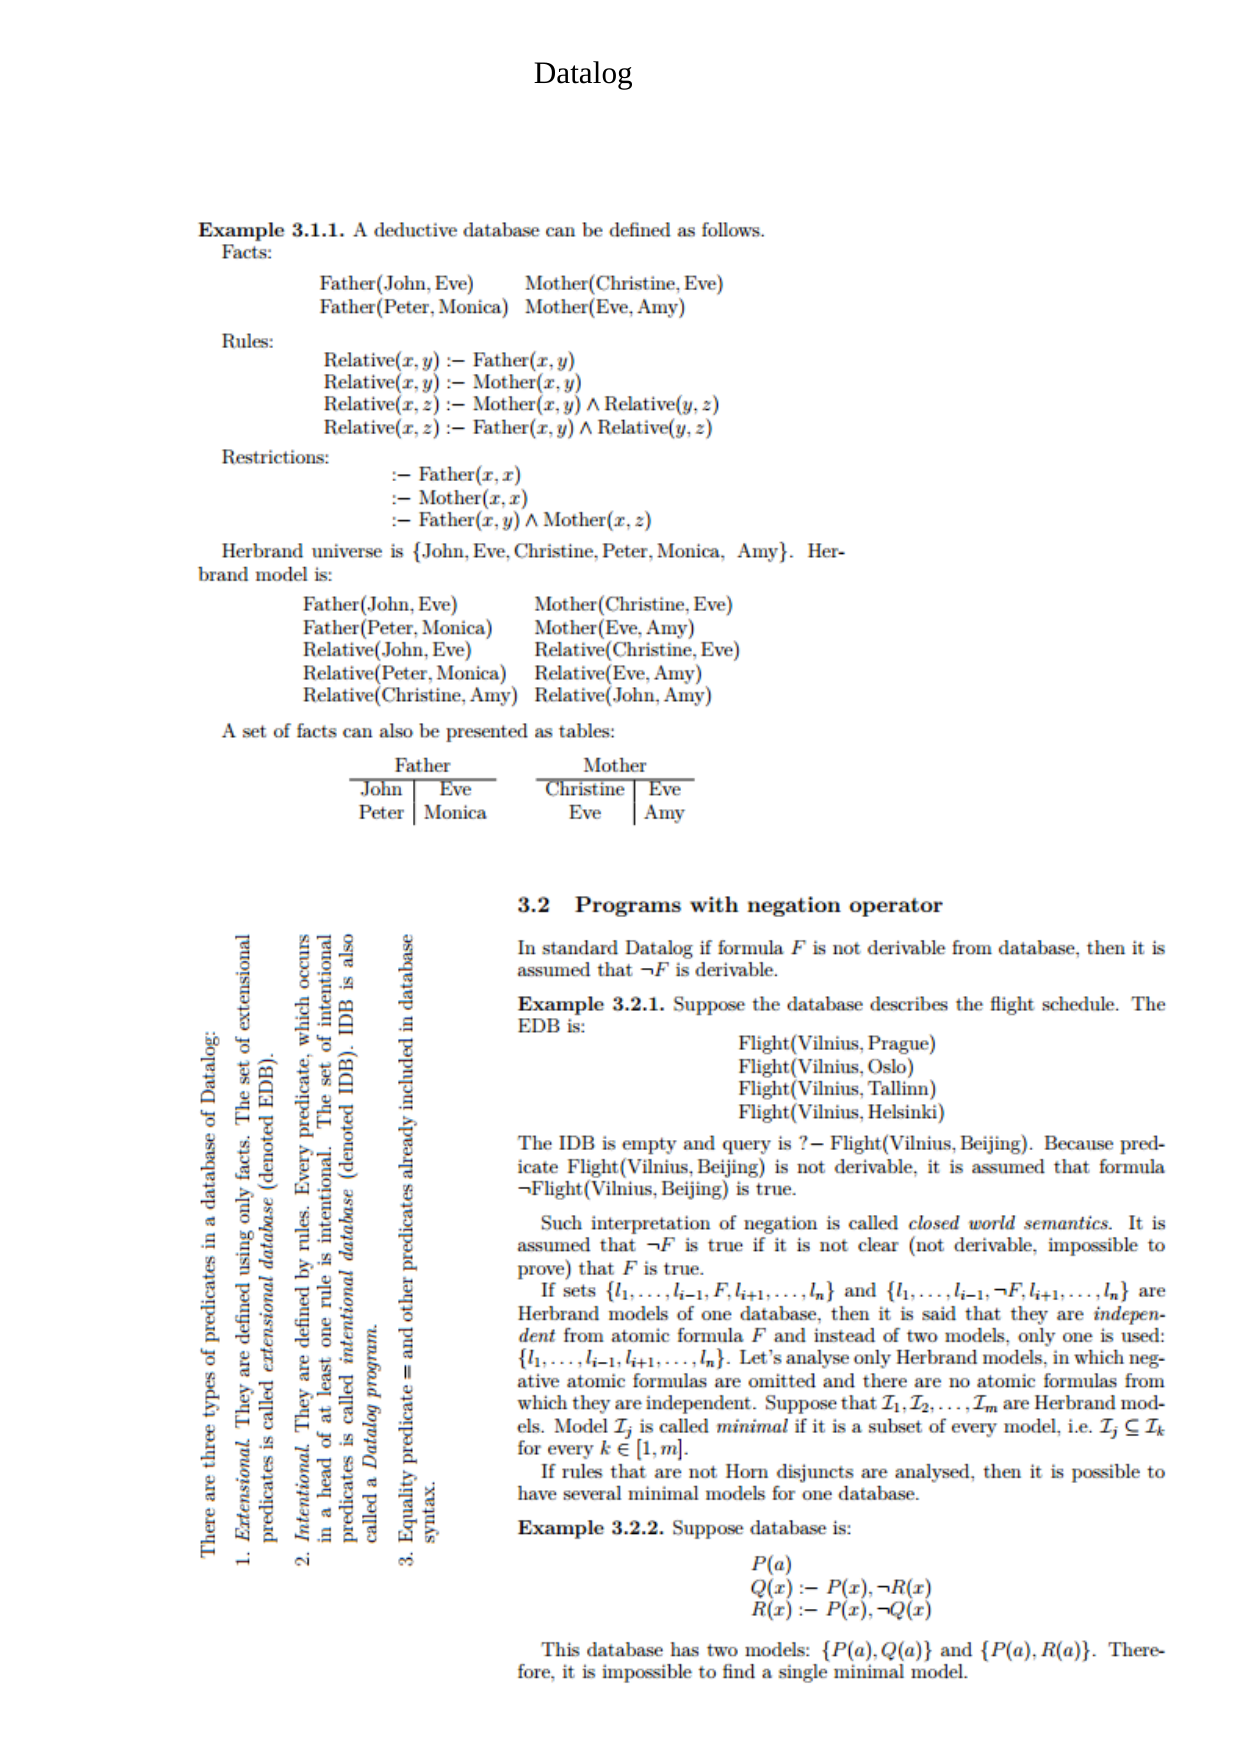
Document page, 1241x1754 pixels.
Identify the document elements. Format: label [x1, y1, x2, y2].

picture [190, 928, 440, 1594]
picture [501, 892, 1184, 1694]
picture [179, 218, 853, 852]
